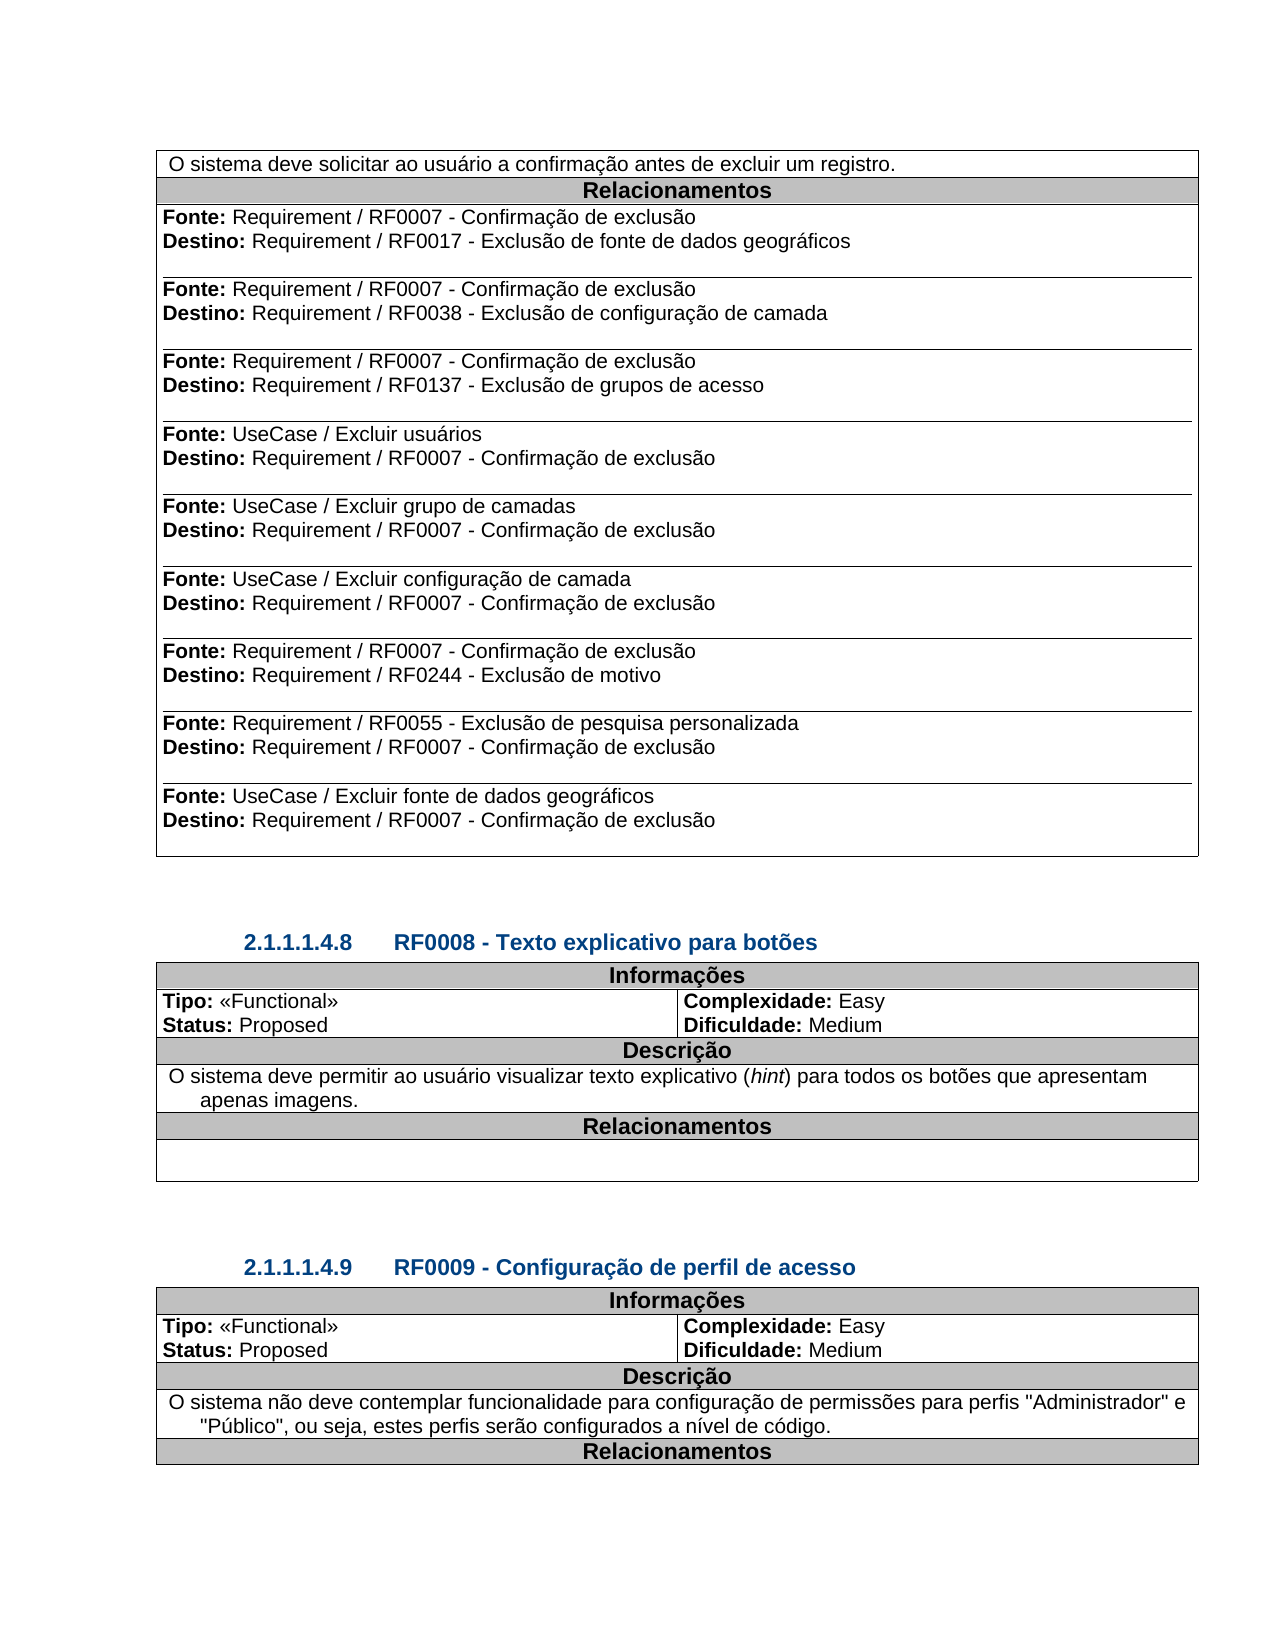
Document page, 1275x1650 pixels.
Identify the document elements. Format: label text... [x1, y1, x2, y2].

table_cell Fonte: Requirement / RF0007 - Confirmação de exclusão Destino: Requirement / RF0244 - Exclusão de motivo [163, 639, 1192, 711]
table_cell Fonte: UseCase / Excluir configuração de camada Destino: Requirement / RF0007 - Confirmação de exclusão [163, 567, 1192, 638]
table_cell O sistema deve solicitar ao usuário a confirmação antes de excluir um registro. [157, 151, 1198, 177]
table_cell Relacionamentos [157, 178, 1198, 203]
table_cell Tipo: «Functional» Status: Proposed [157, 1315, 677, 1362]
table_cell Tipo: «Functional» Status: Proposed [157, 990, 677, 1037]
table_header Informações [157, 963, 1198, 988]
table_header Fonte: Requirement / RF0007 - Confirmação de exclusão Destino: Requirement / RF0017 - Exclusão de fonte de dados geográficos [163, 205, 1192, 276]
table_cell [157, 1140, 1198, 1181]
table_cell Fonte: UseCase / Excluir usuários Destino: Requirement / RF0007 - Confirmação de exclusão [163, 422, 1192, 493]
table_cell Fonte: Requirement / RF0055 - Exclusão de pesquisa personalizada Destino: Requirement / RF0007 - Confirmação de exclusão [163, 712, 1192, 783]
table_cell Relacionamentos [157, 1439, 1198, 1464]
table_cell Descrição [157, 1038, 1198, 1064]
table_cell Fonte: UseCase / Excluir grupo de camadas Destino: Requirement / RF0007 - Confirmação de exclusão [163, 495, 1192, 566]
table_cell Fonte: Requirement / RF0007 - Confirmação de exclusão Destino: Requirement / RF0038 - Exclusão de configuração de camada [163, 278, 1192, 349]
table_cell Descrição [157, 1363, 1198, 1389]
table_cell Complexidade: Easy Dificuldade: Medium [678, 990, 1198, 1037]
table_cell Fonte: Requirement / RF0007 - Confirmação de exclusão Destino: Requirement / RF0137 - Exclusão de grupos de acesso [163, 350, 1192, 421]
list RF0009 - Configuração de perfil de acesso [244, 1254, 1125, 1281]
table_cell [157, 205, 1198, 856]
list RF0008 - Texto explicativo para botões [244, 929, 1125, 955]
table_header Informações [157, 1288, 1198, 1314]
table_cell Relacionamentos [157, 1113, 1198, 1139]
table_cell Fonte: UseCase / Excluir fonte de dados geográficos Destino: Requirement / RF0007 - Confirmação de exclusão [163, 784, 1192, 856]
table_cell Complexidade: Easy Dificuldade: Medium [678, 1315, 1198, 1362]
table_cell O sistema não deve contemplar funcionalidade para configuração de permissões para perfis "Administrador" e "Público", ou seja, estes perfis serão configurados a nível de código. [157, 1390, 1198, 1437]
table_cell O sistema deve permitir ao usuário visualizar texto explicativo (hint) para todos os botões que apresentam apenas imagens. [157, 1065, 1198, 1112]
